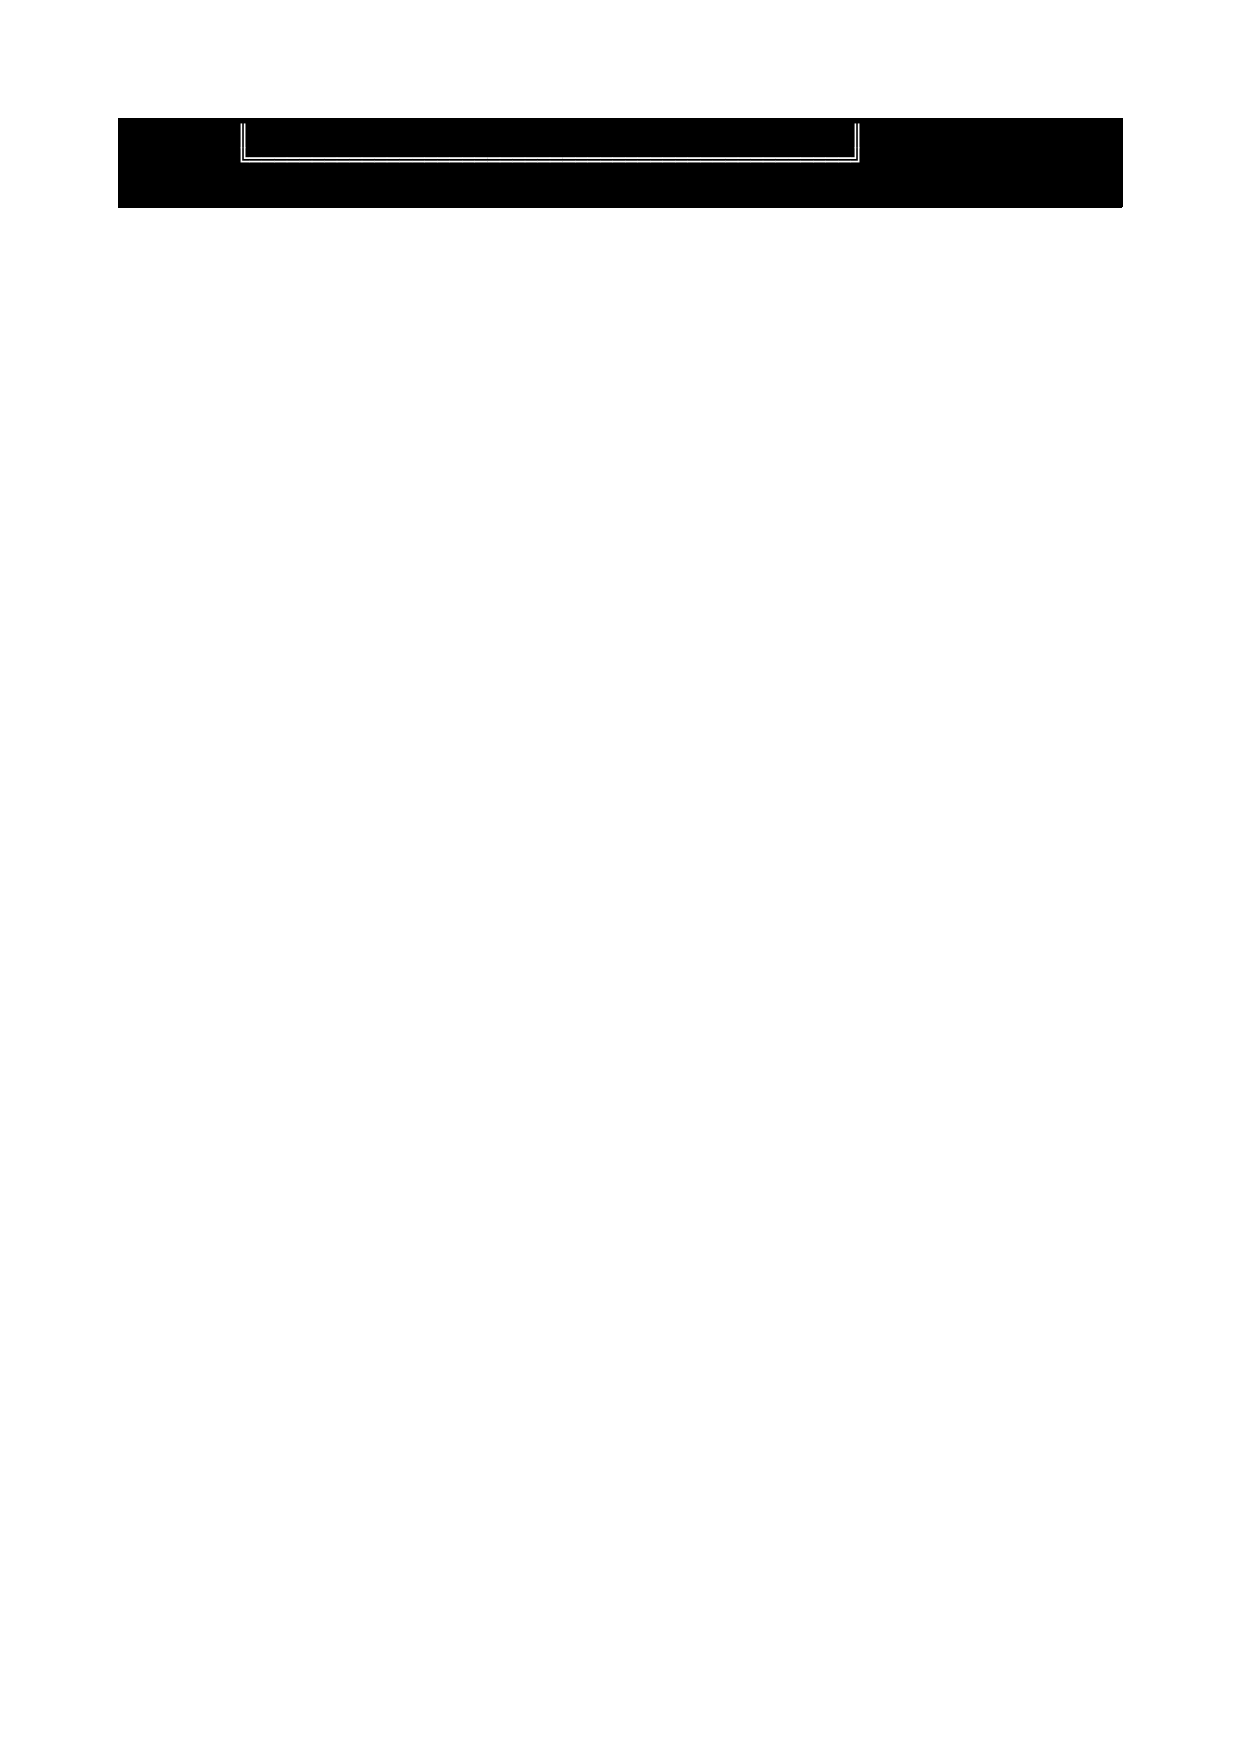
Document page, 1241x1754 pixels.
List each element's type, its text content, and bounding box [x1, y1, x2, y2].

table_header ║ ║ ╚════════════════════════════════════════════════╝ [119, 119, 1122, 207]
